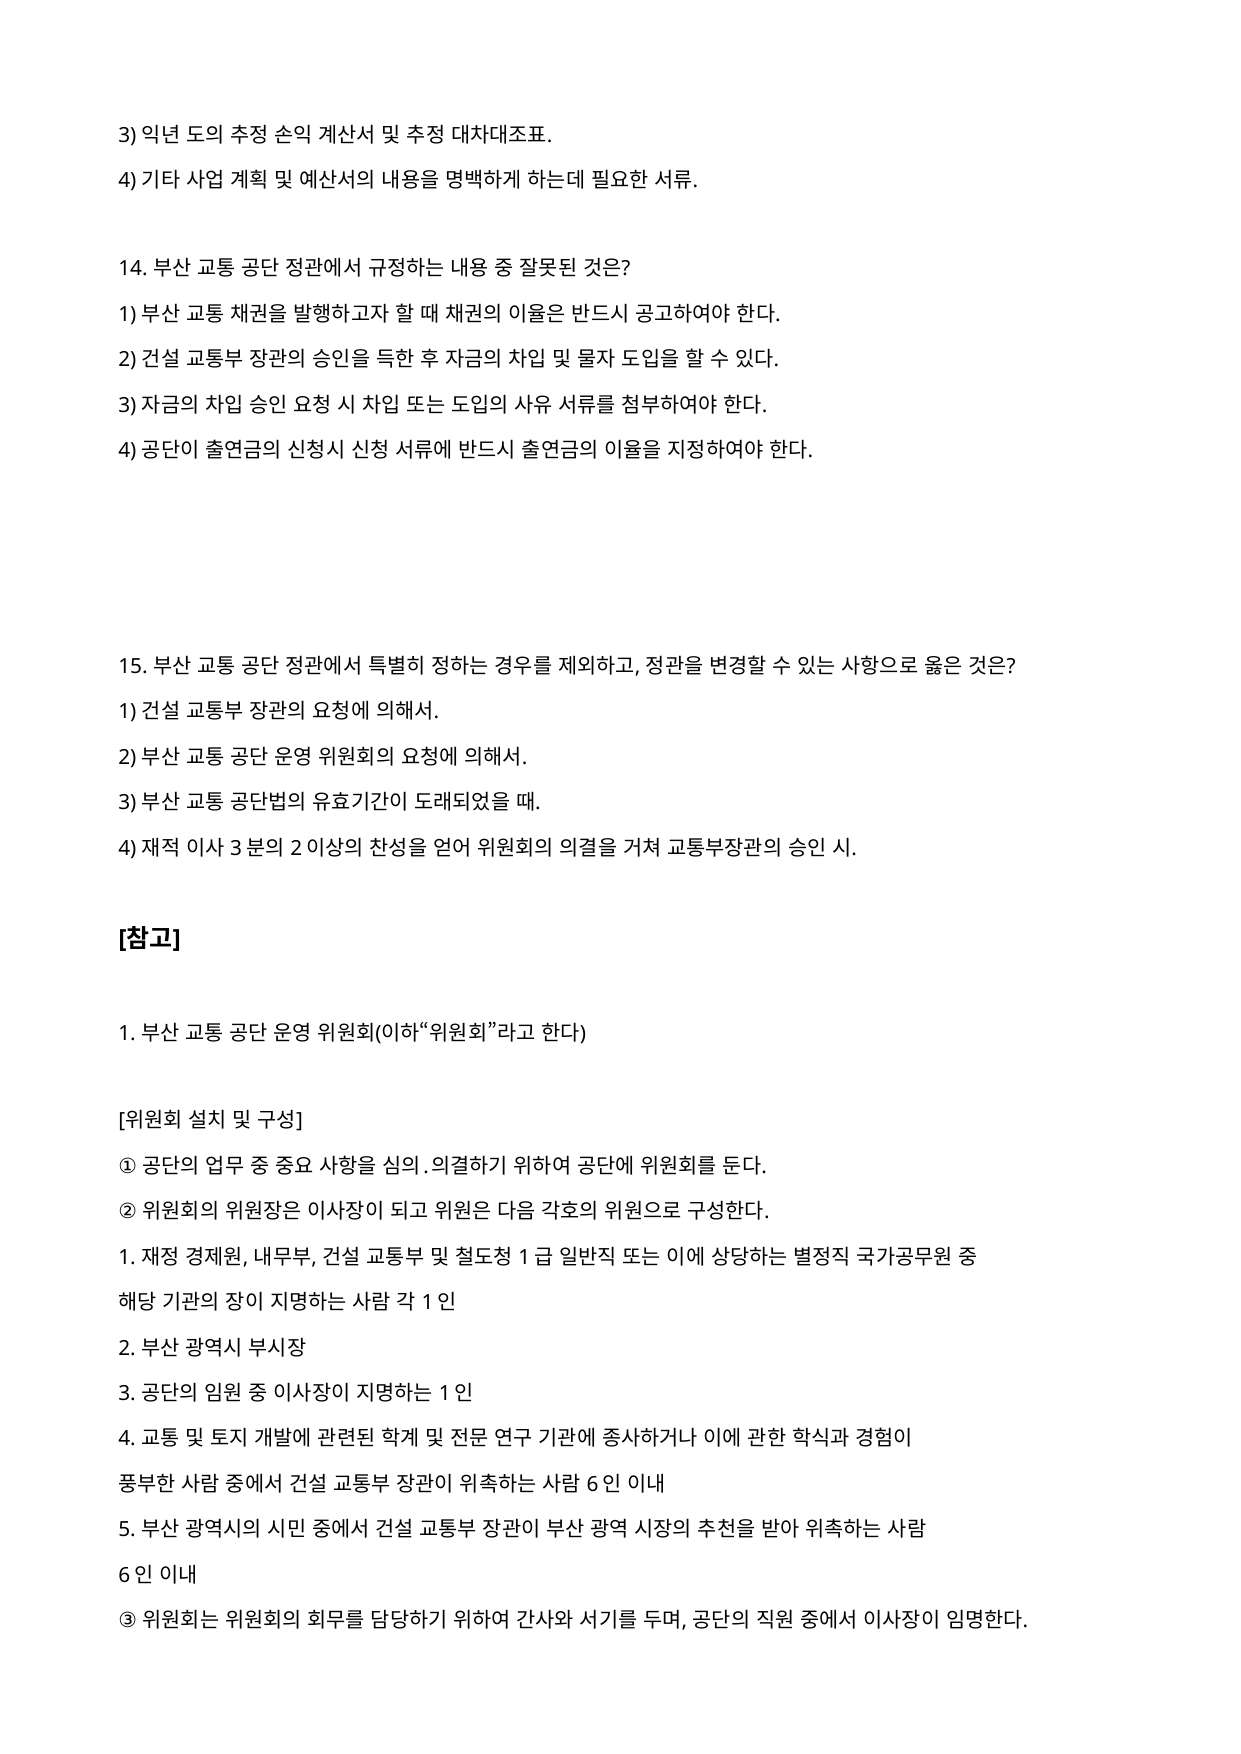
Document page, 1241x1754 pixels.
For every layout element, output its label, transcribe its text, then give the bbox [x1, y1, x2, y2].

text 4) 공단이 출연금의 신청시 신청 서류에 반드시 출연금의 이율을 지정하여야 한다. [118, 433, 1122, 463]
text 풍부한 사람 중에서 건설 교통부 장관이 위촉하는 사람 6인 이내 [118, 1467, 1122, 1497]
text 3) 자금의 차입 승인 요청 시 차입 또는 도입의 사유 서류를 첨부하여야 한다. [118, 388, 1122, 418]
text 6인 이내 [118, 1558, 1122, 1588]
text [위원회 설치 및 구성] [118, 1104, 1122, 1134]
text 5. 부산 광역시의 시민 중에서 건설 교통부 장관이 부산 광역 시장의 추천을 받아 위촉하는 사람 [118, 1512, 1122, 1543]
text 15. 부산 교통 공단 정관에서 특별히 정하는 경우를 제외하고, 정관을 변경할 수 있는 사항으로 옳은 것은? [118, 649, 1122, 679]
text 3) 부산 교통 공단법의 유효기간이 도래되었을 때. [118, 785, 1122, 816]
text ③ 위원회는 위원회의 회무를 담당하기 위하여 간사와 서기를 두며, 공단의 직원 중에서 이사장이 임명한다. [118, 1603, 1122, 1634]
text 14. 부산 교통 공단 정관에서 규정하는 내용 중 잘못된 것은? [118, 252, 1122, 282]
text 2) 부산 교통 공단 운영 위원회의 요청에 의해서. [118, 740, 1122, 770]
text 4. 교통 및 토지 개발에 관련된 학계 및 전문 연구 기관에 종사하거나 이에 관한 학식과 경험이 [118, 1422, 1122, 1452]
text [참고] [118, 919, 1122, 955]
text 3. 공단의 임원 중 이사장이 지명하는 1인 [118, 1376, 1122, 1407]
text 1. 부산 교통 공단 운영 위원회(이하“위원회”라고 한다) [118, 1016, 1122, 1046]
text 2. 부산 광역시 부시장 [118, 1331, 1122, 1361]
text ① 공단의 업무 중 중요 사항을 심의․의결하기 위하여 공단에 위원회를 둔다. [118, 1149, 1122, 1179]
text 3) 익년 도의 추정 손익 계산서 및 추정 대차대조표. [118, 118, 1122, 148]
text 1) 부산 교통 채권을 발행하고자 할 때 채권의 이율은 반드시 공고하여야 한다. [118, 297, 1122, 327]
text ② 위원회의 위원장은 이사장이 되고 위원은 다음 각호의 위원으로 구성한다. [118, 1194, 1122, 1225]
text 4) 재적 이사 3분의 2이상의 찬성을 얻어 위원회의 의결을 거쳐 교통부장관의 승인 시. [118, 831, 1122, 861]
text 해당 기관의 장이 지명하는 사람 각 1인 [118, 1285, 1122, 1316]
text 2) 건설 교통부 장관의 승인을 득한 후 자금의 차입 및 물자 도입을 할 수 있다. [118, 342, 1122, 373]
text 4) 기타 사업 계획 및 예산서의 내용을 명백하게 하는데 필요한 서류. [118, 163, 1122, 194]
text 1) 건설 교통부 장관의 요청에 의해서. [118, 694, 1122, 725]
text 1. 재정 경제원, 내무부, 건설 교통부 및 철도청 1급 일반직 또는 이에 상당하는 별정직 국가공무원 중 [118, 1240, 1122, 1270]
